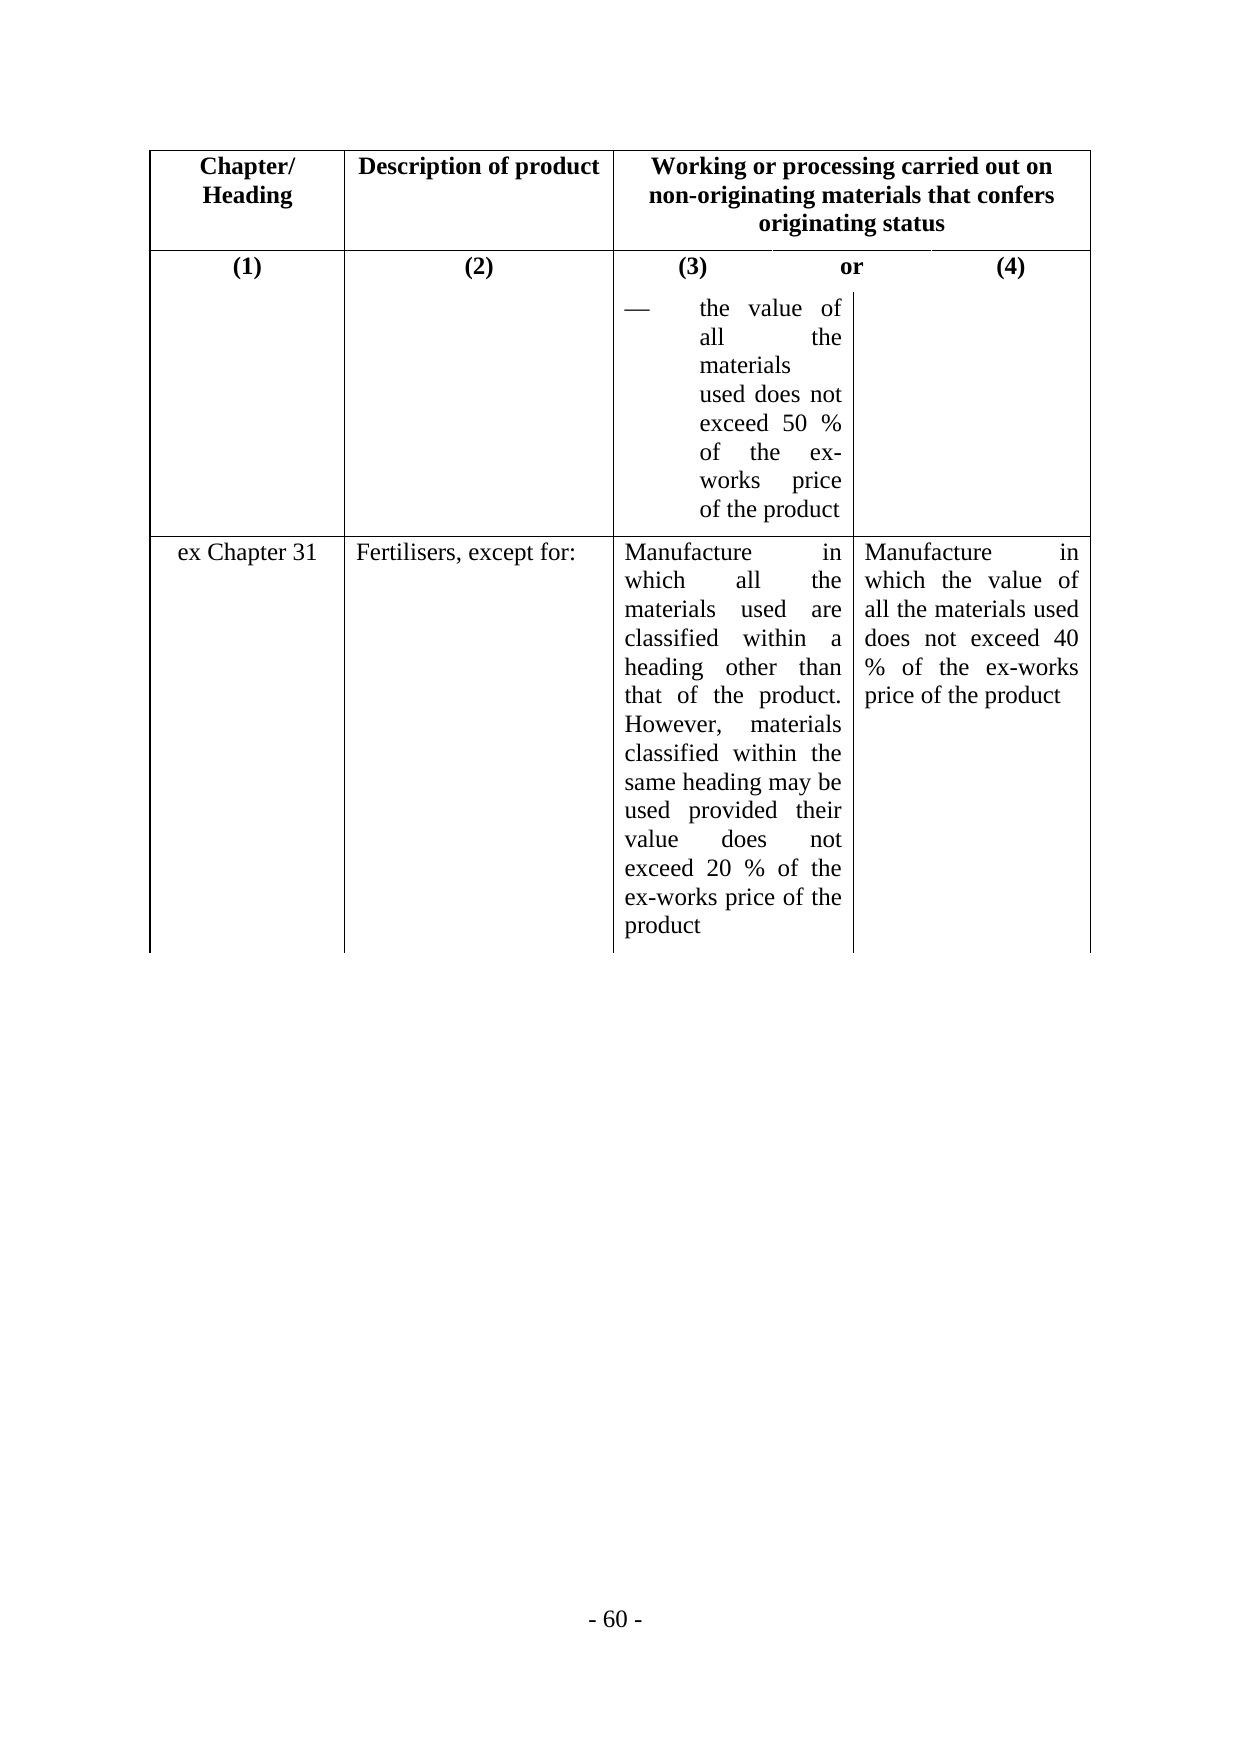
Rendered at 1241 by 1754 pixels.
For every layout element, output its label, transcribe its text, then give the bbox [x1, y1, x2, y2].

table_header Description of product [345, 151, 613, 250]
table_cell [854, 293, 1090, 536]
table_cell (4) [932, 251, 1090, 292]
table_cell Manufacture in which all the materials used are classified within a heading other than that of the product. However, materials classified within the same heading may be used provided their value does not exceed 20 % of the ex-works price of the product [614, 537, 853, 952]
table_header Working or processing carried out on non-originating materials that confers originating status [614, 151, 1090, 250]
table_cell [151, 293, 344, 536]
table_cell (2) [345, 251, 613, 292]
table_header Chapter/Heading [151, 151, 344, 250]
table_cell (3) [614, 251, 772, 292]
table_cell or [773, 251, 931, 292]
table_cell (1) [151, 251, 344, 292]
table_cell — the value of all the materials used does not exceed 50 % of the ex-works price of the product [614, 293, 853, 536]
table_cell Fertilisers, except for: [345, 537, 613, 952]
table_cell ex Chapter 31 [151, 537, 344, 952]
table_cell [345, 293, 613, 536]
table_cell Manufacture in which the value of all the materials used does not exceed 40 % of the ex-works price of the product [854, 537, 1090, 952]
